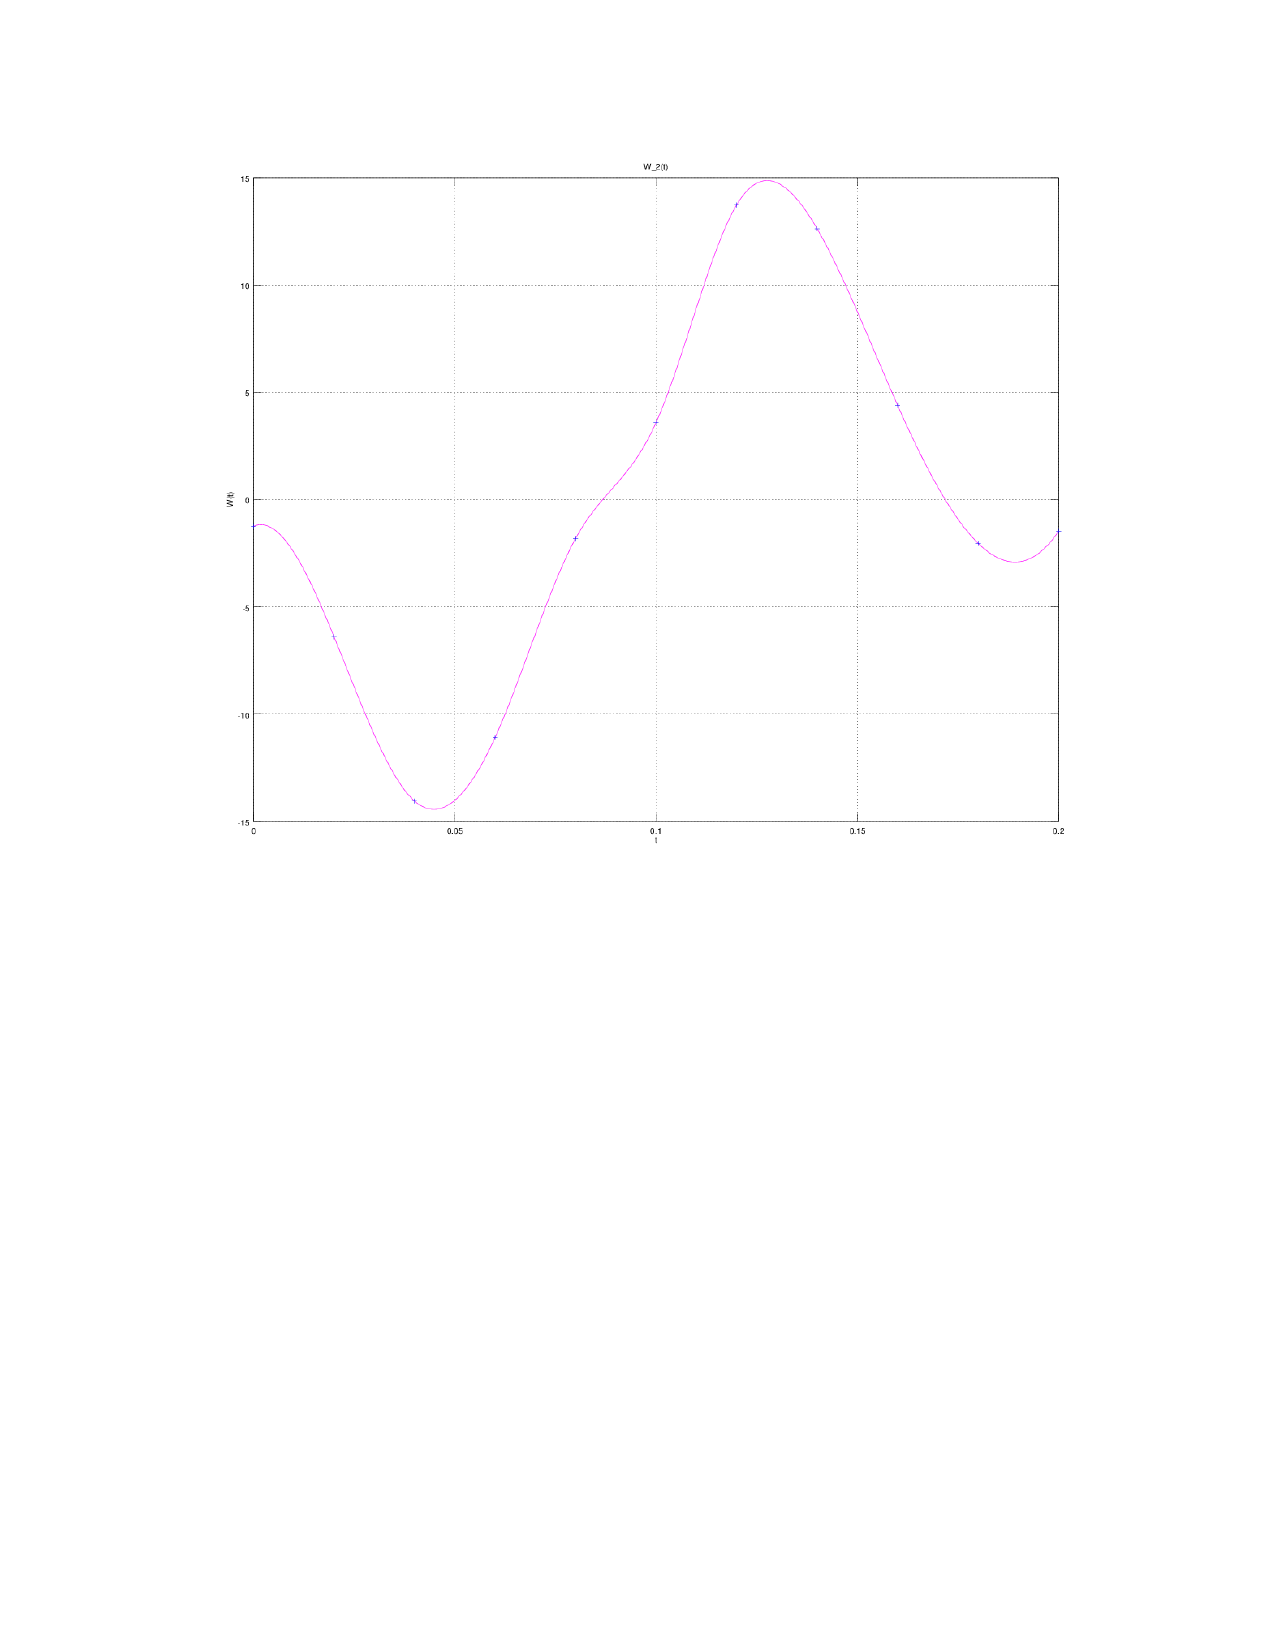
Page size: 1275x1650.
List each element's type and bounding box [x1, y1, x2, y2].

picture [118, 118, 1157, 908]
